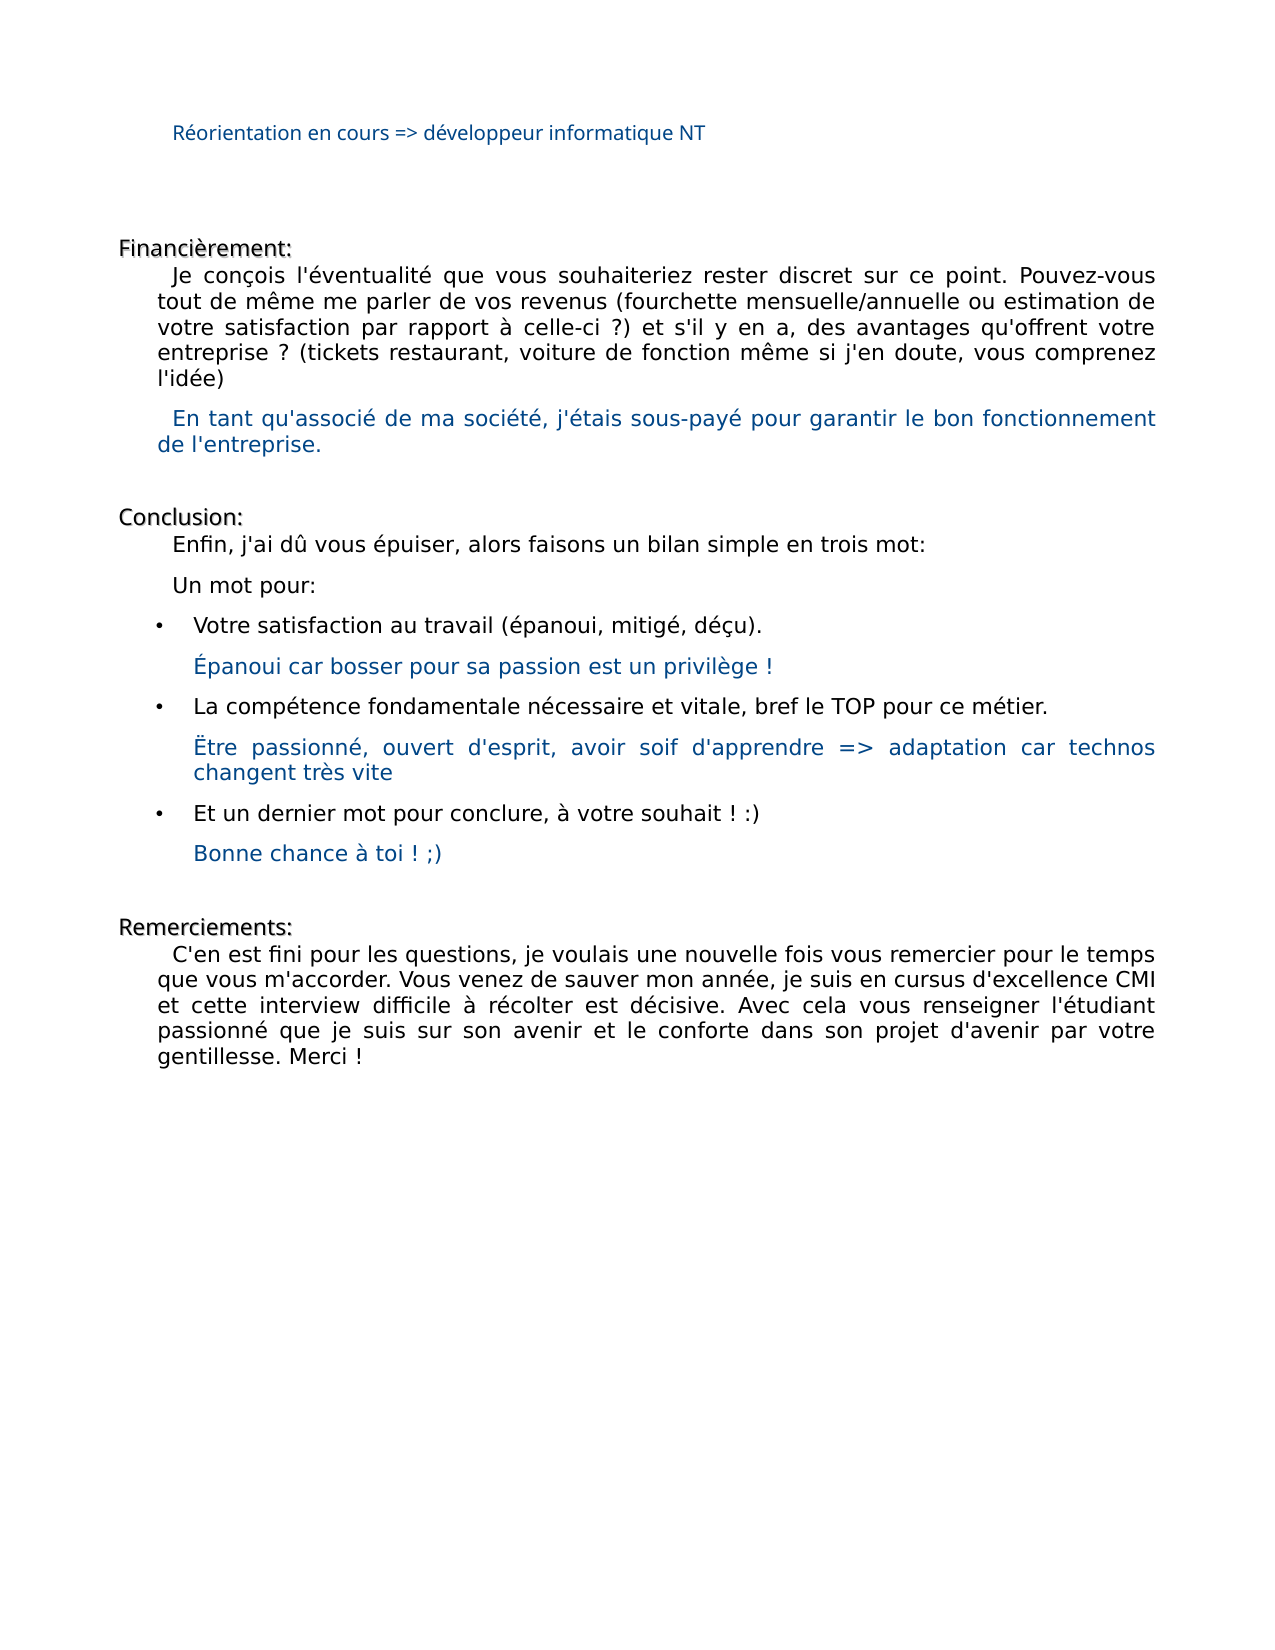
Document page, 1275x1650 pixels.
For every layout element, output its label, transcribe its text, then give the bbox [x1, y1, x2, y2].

list Bonne chance à toi ! ;) [156, 841, 1157, 867]
list Épanoui car bosser pour sa passion est un privilège ! [156, 654, 1157, 679]
text Enfin, j'ai dû vous épuiser, alors faisons un bilan simple en trois mot: [157, 532, 1157, 558]
text Financièrement: [118, 232, 1139, 263]
text En tant qu'associé de ma société, j'étais sous-payé pour garantir le bon fonctionnement de l'entreprise. [157, 406, 1157, 457]
text Je conçois l'éventualité que vous souhaiteriez rester discret sur ce point. Pouvez-vous tout de même me parler de vos revenus (fourchette mensuelle/annuelle ou estimation de votre satisfaction par rapport à celle-ci ?) et s'il y en a, des avantages qu'offrent votre entreprise ? (tickets restaurant, voiture de fonction même si j'en doute, vous comprenez l'idée) [157, 263, 1157, 391]
text C'en est fini pour les questions, je voulais une nouvelle fois vous remercier pour le temps que vous m'accorder. Vous venez de sauver mon année, je suis en cursus d'excellence CMI et cette interview difficile à récolter est décisive. Avec cela vous renseigner l'étudiant passionné que je suis sur son avenir et le conforte dans son projet d'avenir par votre gentillesse. Merci ! [157, 942, 1157, 1069]
list Ëtre passionné, ouvert d'esprit, avoir soif d'apprendre => adaptation car technos changent très vite [156, 735, 1157, 786]
text Un mot pour: [157, 573, 1157, 598]
text Réorientation en cours => développeur informatique NT [157, 118, 1157, 146]
list La compétence fondamentale nécessaire et vitale, bref le TOP pour ce métier. [156, 694, 1157, 720]
text Remerciements: [118, 911, 1139, 942]
list Et un dernier mot pour conclure, à votre souhait ! :) [156, 801, 1157, 826]
list Votre satisfaction au travail (épanoui, mitigé, déçu). [156, 613, 1157, 639]
text Conclusion: [118, 501, 1139, 532]
